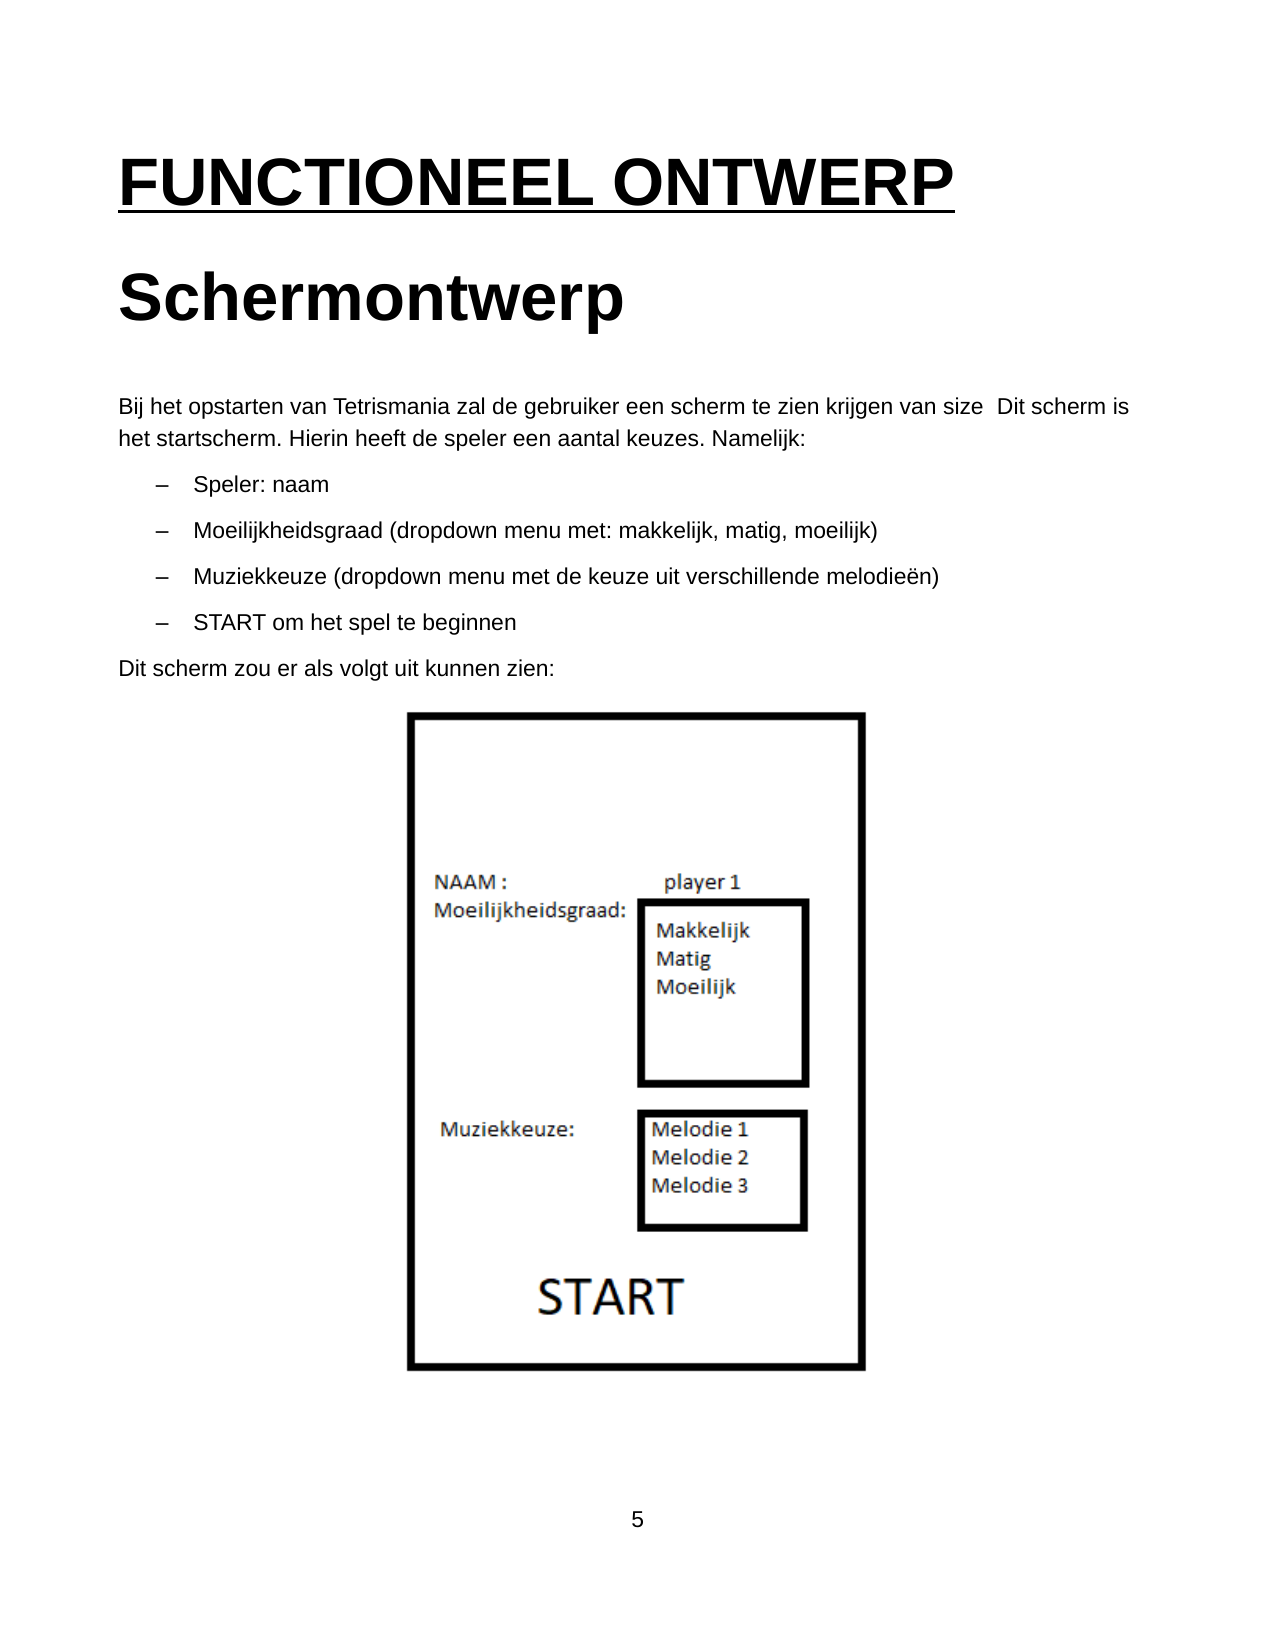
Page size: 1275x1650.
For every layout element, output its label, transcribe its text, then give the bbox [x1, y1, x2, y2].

subtitle FUNCTIONEEL ONTWERP [118, 143, 1157, 220]
picture [387, 700, 888, 1390]
text Bij het opstarten van Tetrismania zal de gebruiker een scherm te zien krijgen van size Dit scherm is het startscherm. Hierin heeft de speler een aantal keuzes. Namelijk: [118, 393, 1157, 451]
list Moeilijkheidsgraad (dropdown menu met: makkelijk, matig, moeilijk) [156, 517, 1157, 543]
text Dit scherm zou er als volgt uit kunnen zien: [118, 655, 1157, 682]
list START om het spel te beginnen [156, 609, 1157, 636]
list Speler: naam [156, 471, 1157, 497]
subtitle Schermontwerp [118, 257, 1157, 334]
list Muziekkeuze (dropdown menu met de keuze uit verschillende melodieën) [156, 563, 1157, 589]
